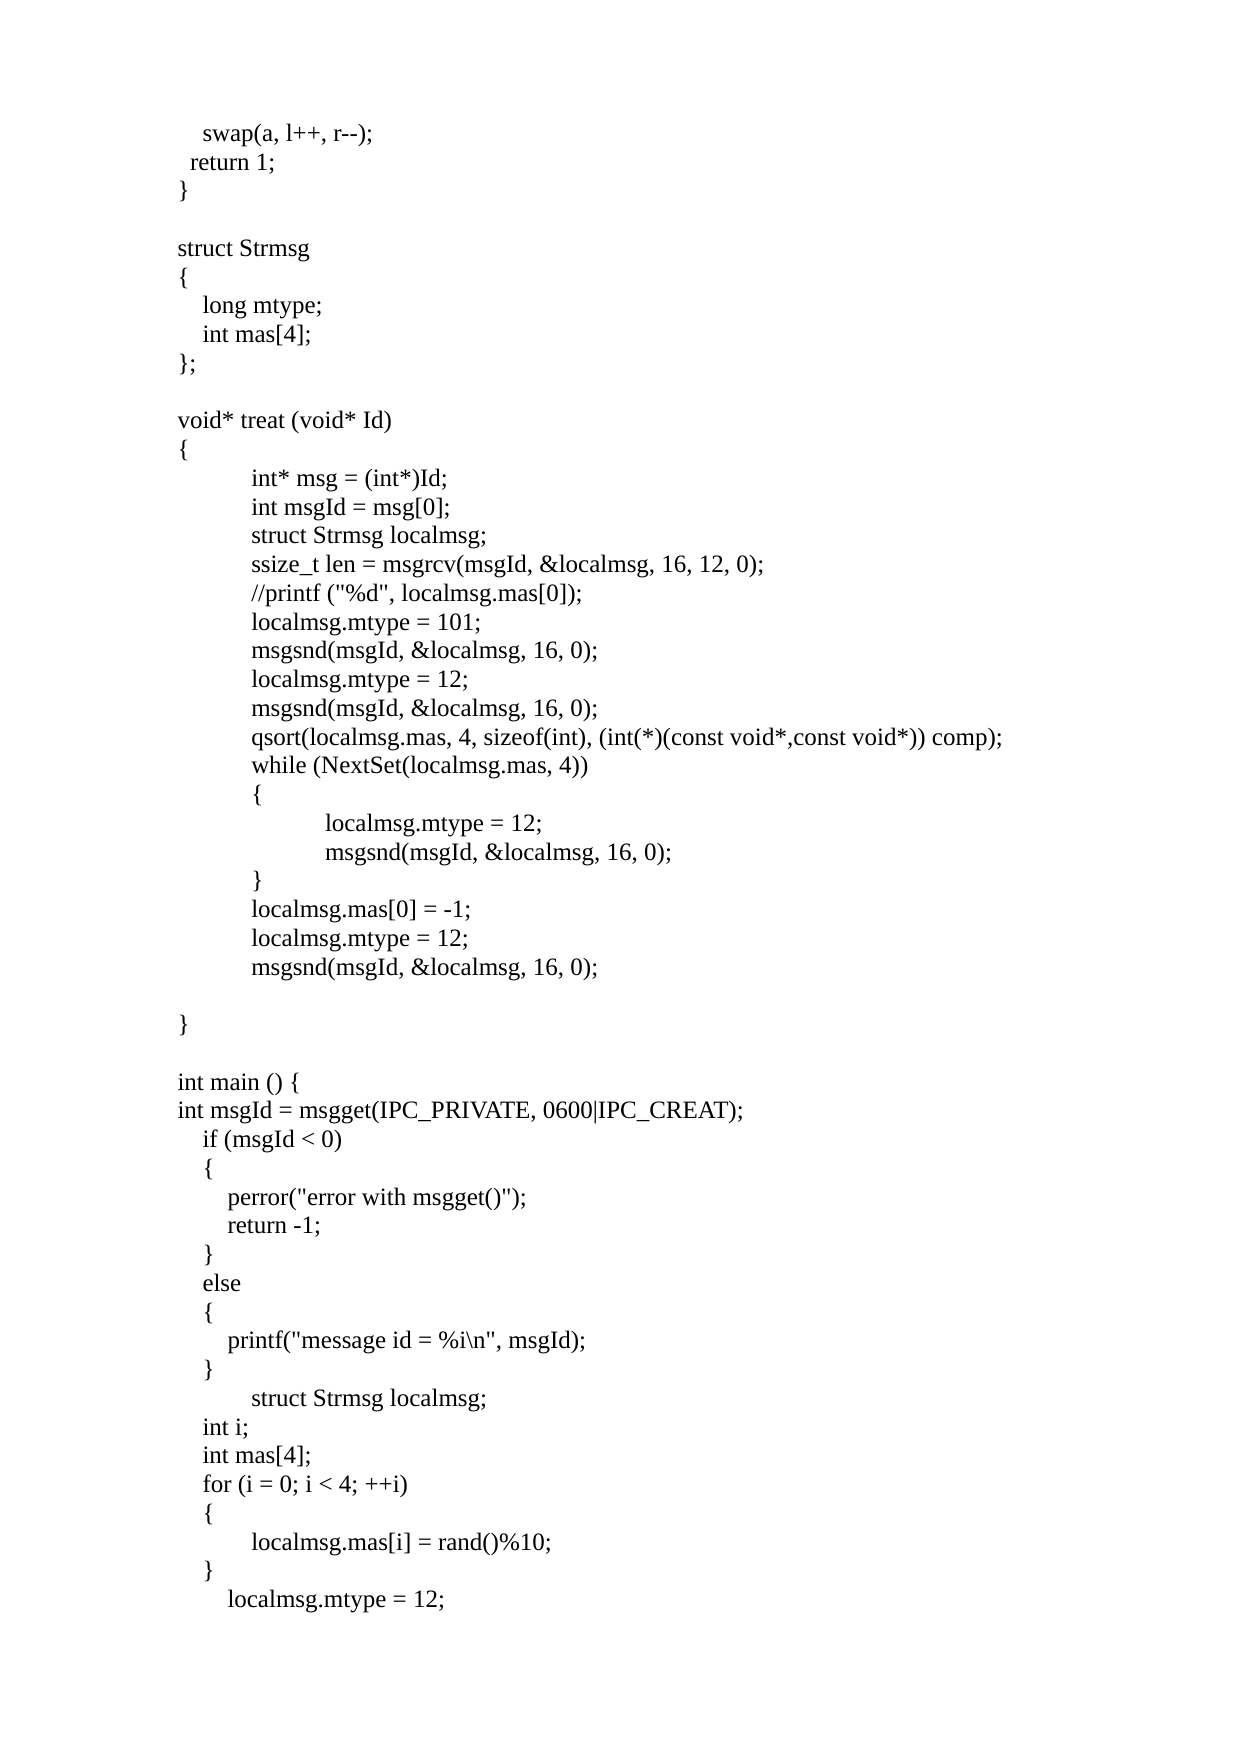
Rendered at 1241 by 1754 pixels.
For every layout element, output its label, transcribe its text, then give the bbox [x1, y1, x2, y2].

text swap(a, l++, r--); return 1; } struct Strmsg { long mtype; int mas[4]; }; void* treat (void* Id) { int* msg = (int*)Id; int msgId = msg[0]; struct Strmsg localmsg; ssize_t len = msgrcv(msgId, &localmsg, 16, 12, 0); //printf ("%d", localmsg.mas[0]); localmsg.mtype = 101; msgsnd(msgId, &localmsg, 16, 0); localmsg.mtype = 12; msgsnd(msgId, &localmsg, 16, 0); qsort(localmsg.mas, 4, sizeof(int), (int(*)(const void*,const void*)) comp); while (NextSet(localmsg.mas, 4)) { localmsg.mtype = 12; msgsnd(msgId, &localmsg, 16, 0); } localmsg.mas[0] = -1; localmsg.mtype = 12; msgsnd(msgId, &localmsg, 16, 0); } int main () { int msgId = msgget(IPC_PRIVATE, 0600|IPC_CREAT); if (msgId < 0) { perror("error with msgget()"); return -1; } else { printf("message id = %i\n", msgId); } struct Strmsg localmsg; int i; int mas[4]; for (i = 0; i < 4; ++i) { localmsg.mas[i] = rand()%10; } localmsg.mtype = 12; [177, 118, 1152, 1613]
